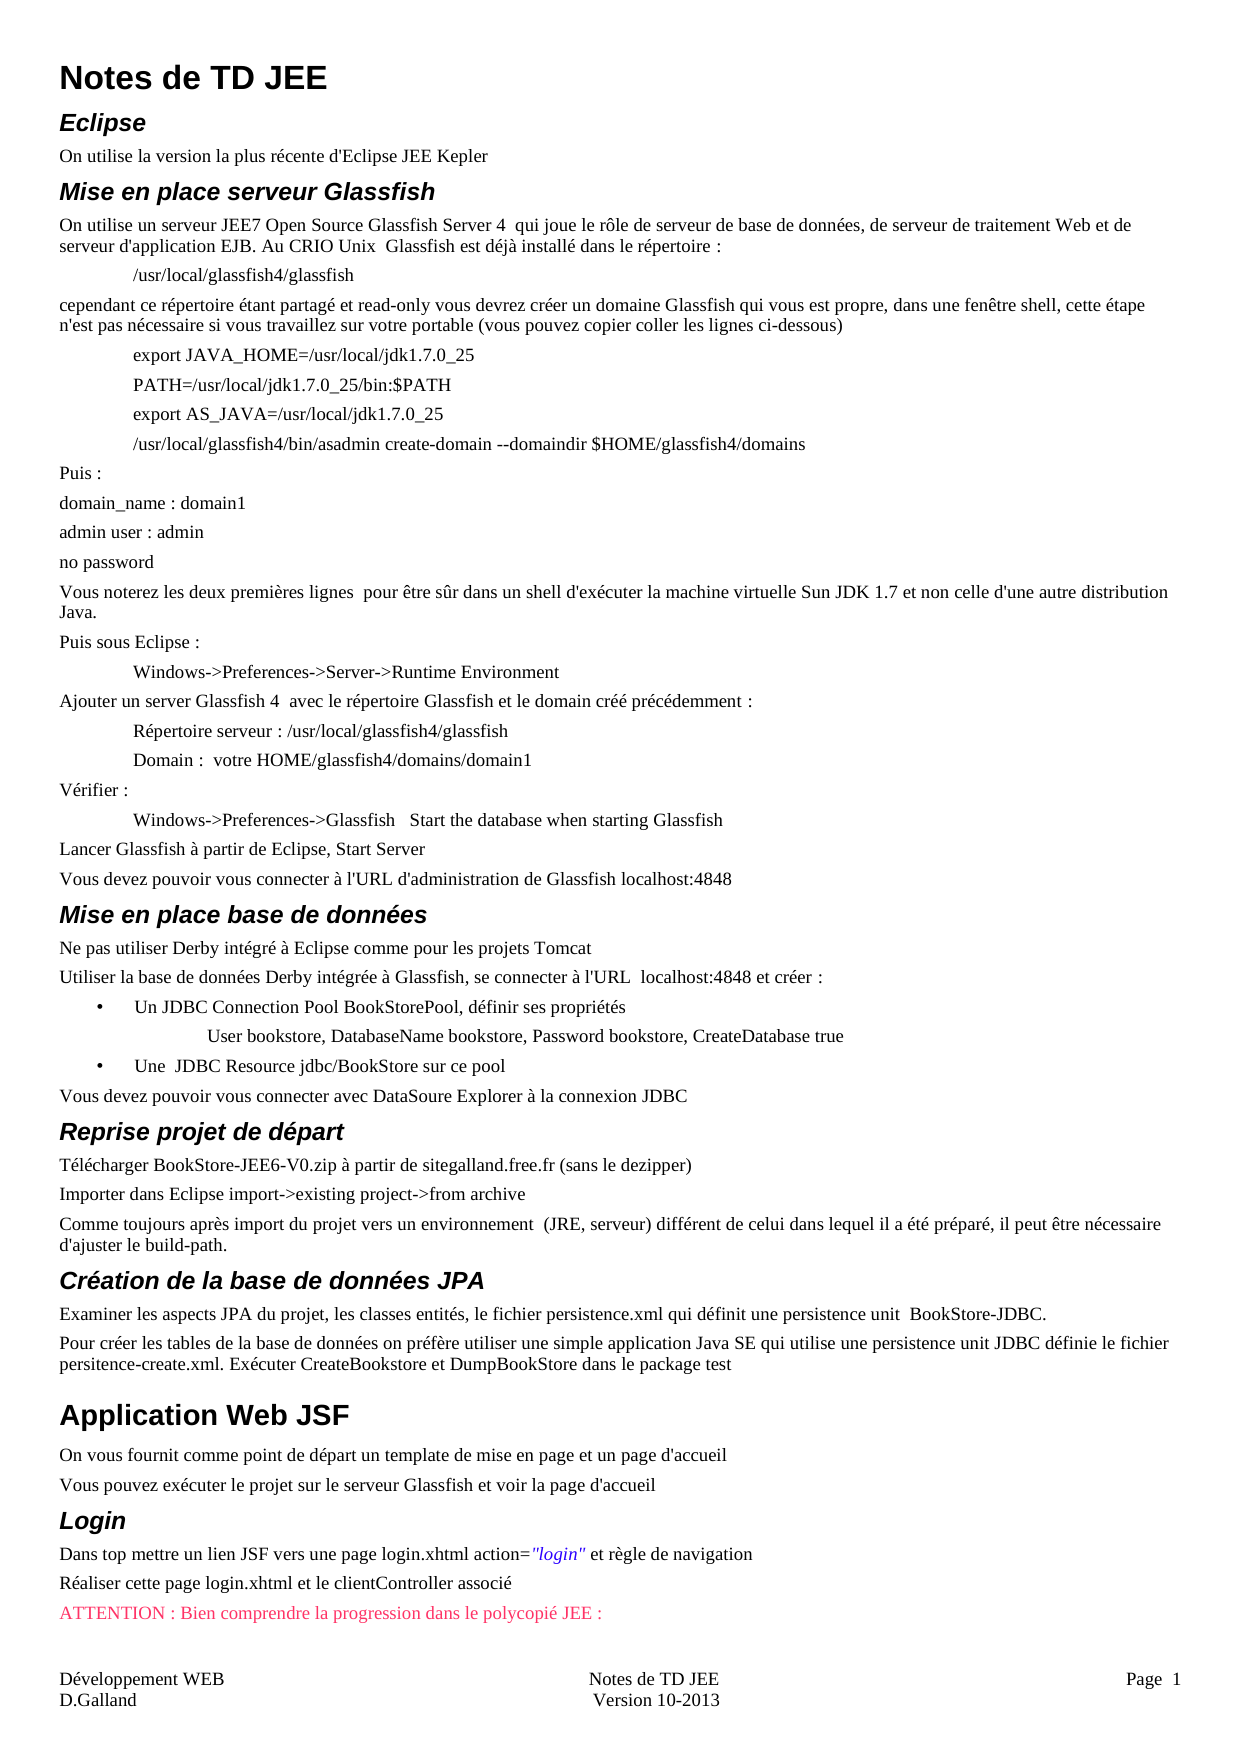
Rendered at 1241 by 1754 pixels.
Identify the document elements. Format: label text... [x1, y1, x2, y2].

subtitle Mise en place serveur Glassfish [59, 178, 1181, 206]
text Réaliser cette page login.xhtml et le clientController associé [59, 1573, 1181, 1593]
text Lancer Glassfish à partir de Eclipse, Start Server [59, 839, 1181, 859]
text /usr/local/glassfish4/glassfish [133, 265, 1181, 286]
text Puis sous Eclipse : [59, 632, 1181, 652]
text Comme toujours après import du projet vers un environnement (JRE, serveur) différent de celui dans lequel il a été préparé, il peut être nécessaire d'ajuster le build-path. [59, 1213, 1181, 1255]
text On utilise la version la plus récente d'Eclipse JEE Kepler [59, 145, 1181, 166]
list Une JDBC Resource jdbc/BookStore sur ce pool [97, 1056, 1181, 1076]
text Vérifier : [59, 779, 1181, 800]
text Ne pas utiliser Derby intégré à Eclipse comme pour les projets Tomcat [59, 937, 1181, 958]
subtitle Mise en place base de données [59, 901, 1181, 928]
subtitle Reprise projet de départ [59, 1118, 1181, 1146]
text Répertoire serveur : /usr/local/glassfish4/glassfish [59, 720, 1181, 741]
text ATTENTION : Bien comprendre la progression dans le polycopié JEE : [59, 1602, 1181, 1623]
text On utilise un serveur JEE7 Open Source Glassfish Server 4 qui joue le rôle de serveur de base de données, de serveur de traitement Web et de serveur d'application EJB. Au CRIO Unix Glassfish est déjà installé dans le répertoire : [59, 214, 1181, 256]
text Importer dans Eclipse import->existing project->from archive [59, 1184, 1181, 1205]
text On vous fournit comme point de départ un template de mise en page et un page d'accueil [59, 1444, 1181, 1465]
subtitle Notes de TD JEE [59, 59, 1181, 96]
text Dans top mettre un lien JSF vers une page login.xhtml action="login" et règle de navigation [59, 1543, 1181, 1564]
text Vous pouvez exécuter le projet sur le serveur Glassfish et voir la page d'accueil [59, 1474, 1181, 1495]
subtitle Login [59, 1507, 1181, 1534]
text User bookstore, DatabaseName bookstore, Password bookstore, CreateDatabase true [59, 1026, 1181, 1047]
text Puis : [59, 463, 1181, 484]
text admin user : admin [59, 522, 1181, 543]
text Windows->Preferences->Server->Runtime Environment [59, 661, 1181, 682]
text Windows->Preferences->Glassfish Start the database when starting Glassfish [59, 809, 1181, 830]
text Utiliser la base de données Derby intégrée à Glassfish, se connecter à l'URL localhost:4848 et créer : [59, 967, 1181, 988]
text /usr/local/glassfish4/bin/asadmin create-domain --domaindir $HOME/glassfish4/domains [59, 433, 1181, 454]
list Un JDBC Connection Pool BookStorePool, définir ses propriétés [97, 997, 1181, 1017]
text cependant ce répertoire étant partagé et read-only vous devrez créer un domaine Glassfish qui vous est propre, dans une fenêtre shell, cette étape n'est pas nécessaire si vous travaillez sur votre portable (vous pouvez copier coller les lignes ci-dessous) [59, 294, 1181, 336]
text export JAVA_HOME=/usr/local/jdk1.7.0_25 [59, 345, 1181, 365]
text export AS_JAVA=/usr/local/jdk1.7.0_25 [59, 404, 1181, 424]
text Vous noterez les deux premières lignes pour être sûr dans un shell d'exécuter la machine virtuelle Sun JDK 1.7 et non celle d'une autre distribution Java. [59, 581, 1181, 623]
text Vous devez pouvoir vous connecter avec DataSoure Explorer à la connexion JDBC [59, 1085, 1181, 1106]
text Télécharger BookStore-JEE6-V0.zip à partir de sitegalland.free.fr (sans le dezipper) [59, 1154, 1181, 1175]
text no password [59, 552, 1181, 572]
text Examiner les aspects JPA du projet, les classes entités, le fichier persistence.xml qui définit une persistence unit BookStore-JDBC. [59, 1303, 1181, 1324]
subtitle Application Web JSF [59, 1399, 1181, 1432]
text Vous devez pouvoir vous connecter à l'URL d'administration de Glassfish localhost:4848 [59, 868, 1181, 889]
text domain_name : domain1 [59, 493, 1181, 513]
subtitle Création de la base de données JPA [59, 1267, 1181, 1294]
text Pour créer les tables de la base de données on préfère utiliser une simple application Java SE qui utilise une persistence unit JDBC définie le fichier persitence-create.xml. Exécuter CreateBookstore et DumpBookStore dans le package test [59, 1333, 1181, 1374]
text PATH=/usr/local/jdk1.7.0_25/bin:$PATH [59, 374, 1181, 395]
subtitle Eclipse [59, 109, 1181, 137]
text Ajouter un server Glassfish 4 avec le répertoire Glassfish et le domain créé précédemment : [59, 691, 1181, 712]
text Domain : votre HOME/glassfish4/domains/domain1 [59, 750, 1181, 771]
